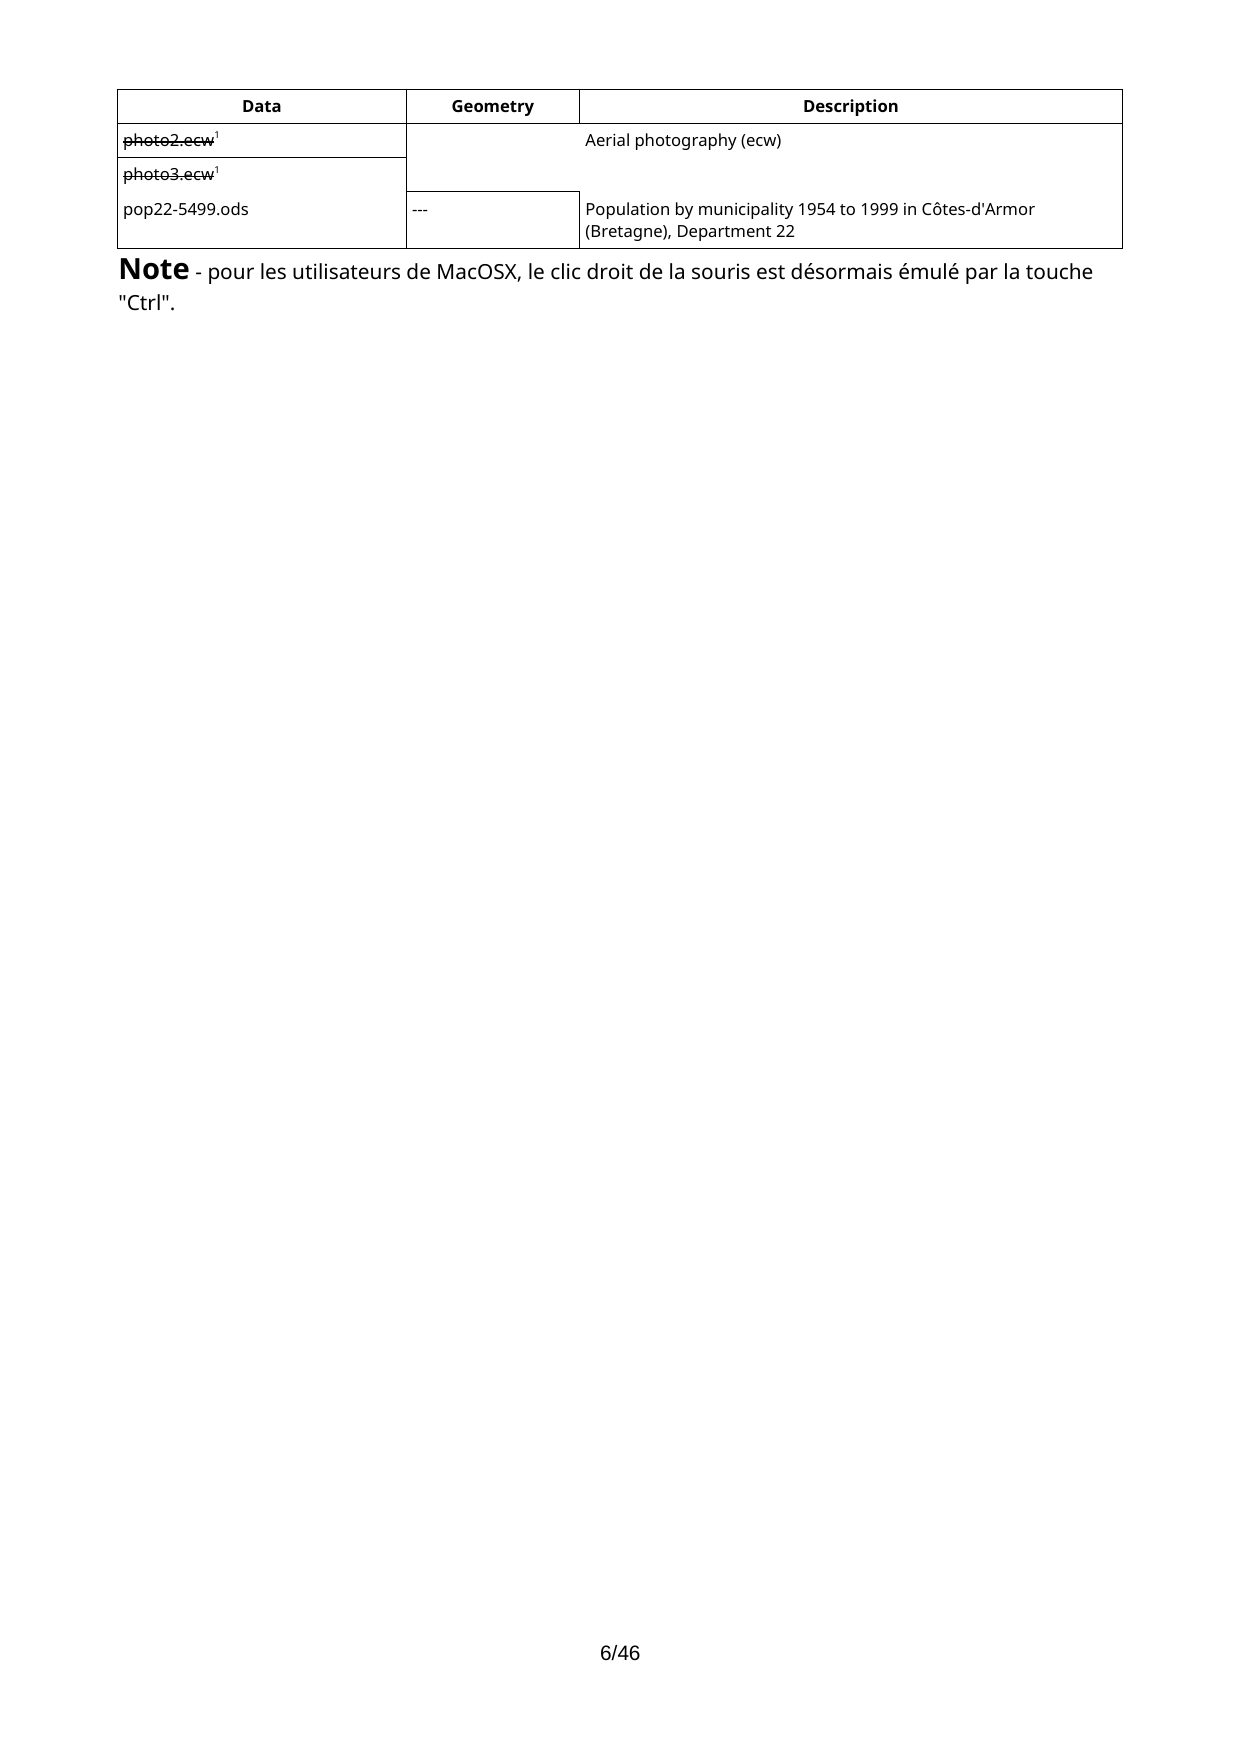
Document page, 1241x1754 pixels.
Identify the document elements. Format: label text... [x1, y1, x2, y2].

table_cell --- [407, 192, 579, 248]
table_cell Population by municipality 1954 to 1999 in Côtes-d'Armor (Bretagne), Department 22 [580, 191, 1122, 248]
table_header Description [580, 90, 1122, 123]
table_header Geometry [407, 90, 579, 123]
table_cell photo3.ecw1 [118, 158, 406, 191]
table_cell [407, 124, 579, 191]
table_cell Aerial photography (ecw) [580, 124, 1122, 191]
table_header Data [118, 90, 406, 123]
text Note - pour les utilisateurs de MacOSX, le clic droit de la souris est désormais émulé par la touche "Ctrl". [118, 249, 1122, 317]
table_cell pop22-5499.ods [118, 191, 406, 248]
table_cell photo2.ecw1 [118, 124, 406, 157]
